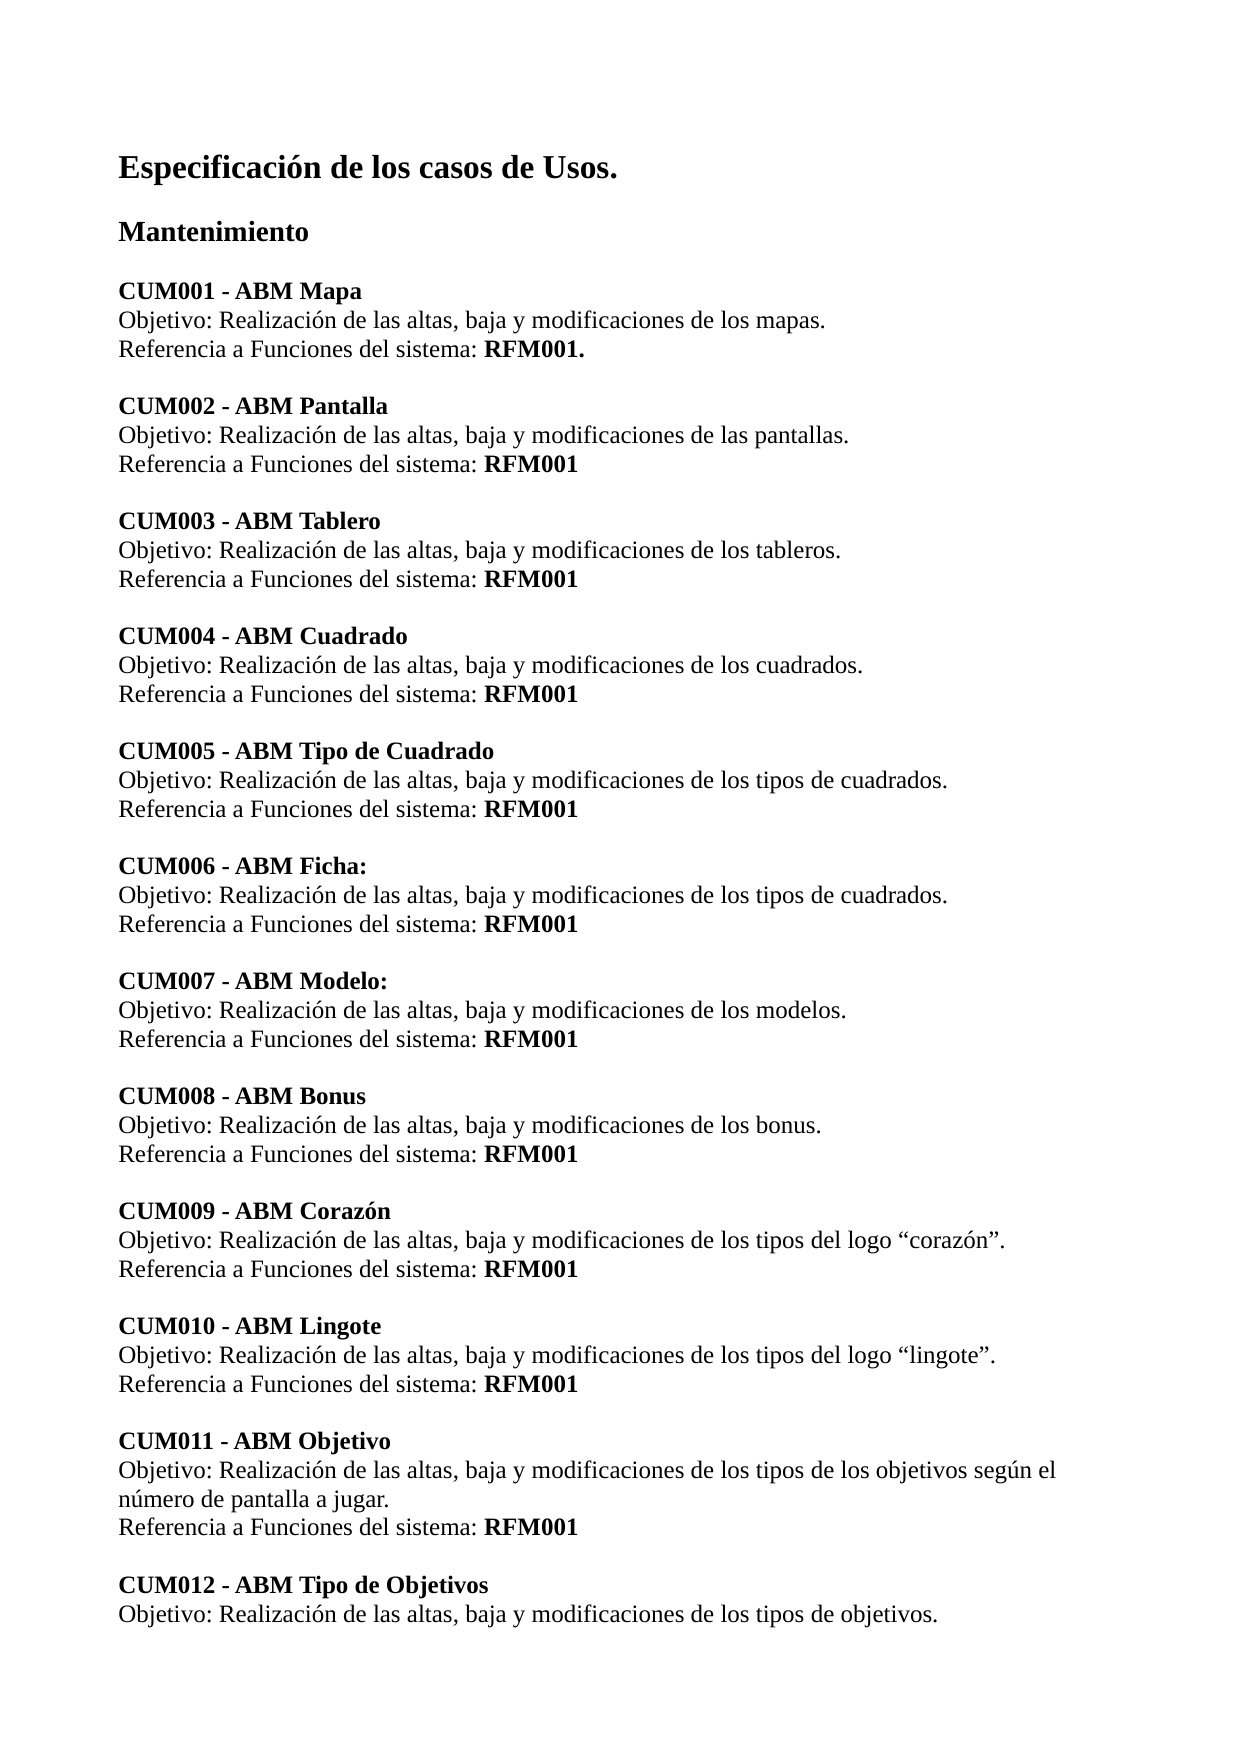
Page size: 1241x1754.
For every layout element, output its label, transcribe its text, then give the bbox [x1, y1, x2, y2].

text Especificación de los casos de Usos. [118, 147, 1122, 185]
text CUM002 - ABM Pantalla [118, 391, 1122, 420]
text Objetivo: Realización de las altas, baja y modificaciones de los bonus. [118, 1110, 1122, 1139]
text CUM003 - ABM Tablero [118, 506, 1122, 535]
text Objetivo: Realización de las altas, baja y modificaciones de los modelos. [118, 995, 1122, 1024]
text Objetivo: Realización de las altas, baja y modificaciones de los tipos de los objetivos según el número de pantalla a jugar. [118, 1455, 1122, 1512]
text Objetivo: Realización de las altas, baja y modificaciones de los cuadrados. [118, 650, 1122, 679]
text CUM011 - ABM Objetivo [118, 1426, 1122, 1455]
text Referencia a Funciones del sistema: RFM001 [118, 794, 1122, 822]
text Referencia a Funciones del sistema: RFM001 [118, 679, 1122, 707]
text Objetivo: Realización de las altas, baja y modificaciones de los tipos del logo “corazón”. [118, 1225, 1122, 1254]
text CUM001 - ABM Mapa [118, 276, 1122, 305]
text CUM008 - ABM Bonus [118, 1081, 1122, 1110]
text CUM007 - ABM Modelo: [118, 966, 1122, 995]
text Referencia a Funciones del sistema: RFM001 [118, 1512, 1122, 1541]
text Referencia a Funciones del sistema: RFM001 [118, 564, 1122, 592]
text Objetivo: Realización de las altas, baja y modificaciones de los tableros. [118, 535, 1122, 564]
text Objetivo: Realización de las altas, baja y modificaciones de los tipos del logo “lingote”. [118, 1340, 1122, 1369]
text Referencia a Funciones del sistema: RFM001. [118, 334, 1122, 362]
text CUM004 - ABM Cuadrado [118, 621, 1122, 650]
text Objetivo: Realización de las altas, baja y modificaciones de los tipos de cuadrados. [118, 880, 1122, 909]
text CUM009 - ABM Corazón [118, 1196, 1122, 1225]
text CUM006 - ABM Ficha: [118, 851, 1122, 880]
text Referencia a Funciones del sistema: RFM001 [118, 1139, 1122, 1167]
text Referencia a Funciones del sistema: RFM001 [118, 1254, 1122, 1282]
text Mantenimiento [118, 214, 1122, 247]
text Referencia a Funciones del sistema: RFM001 [118, 1024, 1122, 1052]
text Objetivo: Realización de las altas, baja y modificaciones de los tipos de objetivos. [118, 1599, 1122, 1627]
text CUM012 - ABM Tipo de Objetivos [118, 1570, 1122, 1599]
text CUM005 - ABM Tipo de Cuadrado [118, 736, 1122, 765]
text Referencia a Funciones del sistema: RFM001 [118, 1369, 1122, 1397]
text Objetivo: Realización de las altas, baja y modificaciones de los mapas. [118, 305, 1122, 334]
text CUM010 - ABM Lingote [118, 1311, 1122, 1340]
text Objetivo: Realización de las altas, baja y modificaciones de los tipos de cuadrados. [118, 765, 1122, 794]
text Objetivo: Realización de las altas, baja y modificaciones de las pantallas. [118, 420, 1122, 449]
text Referencia a Funciones del sistema: RFM001 [118, 909, 1122, 937]
text Referencia a Funciones del sistema: RFM001 [118, 449, 1122, 477]
